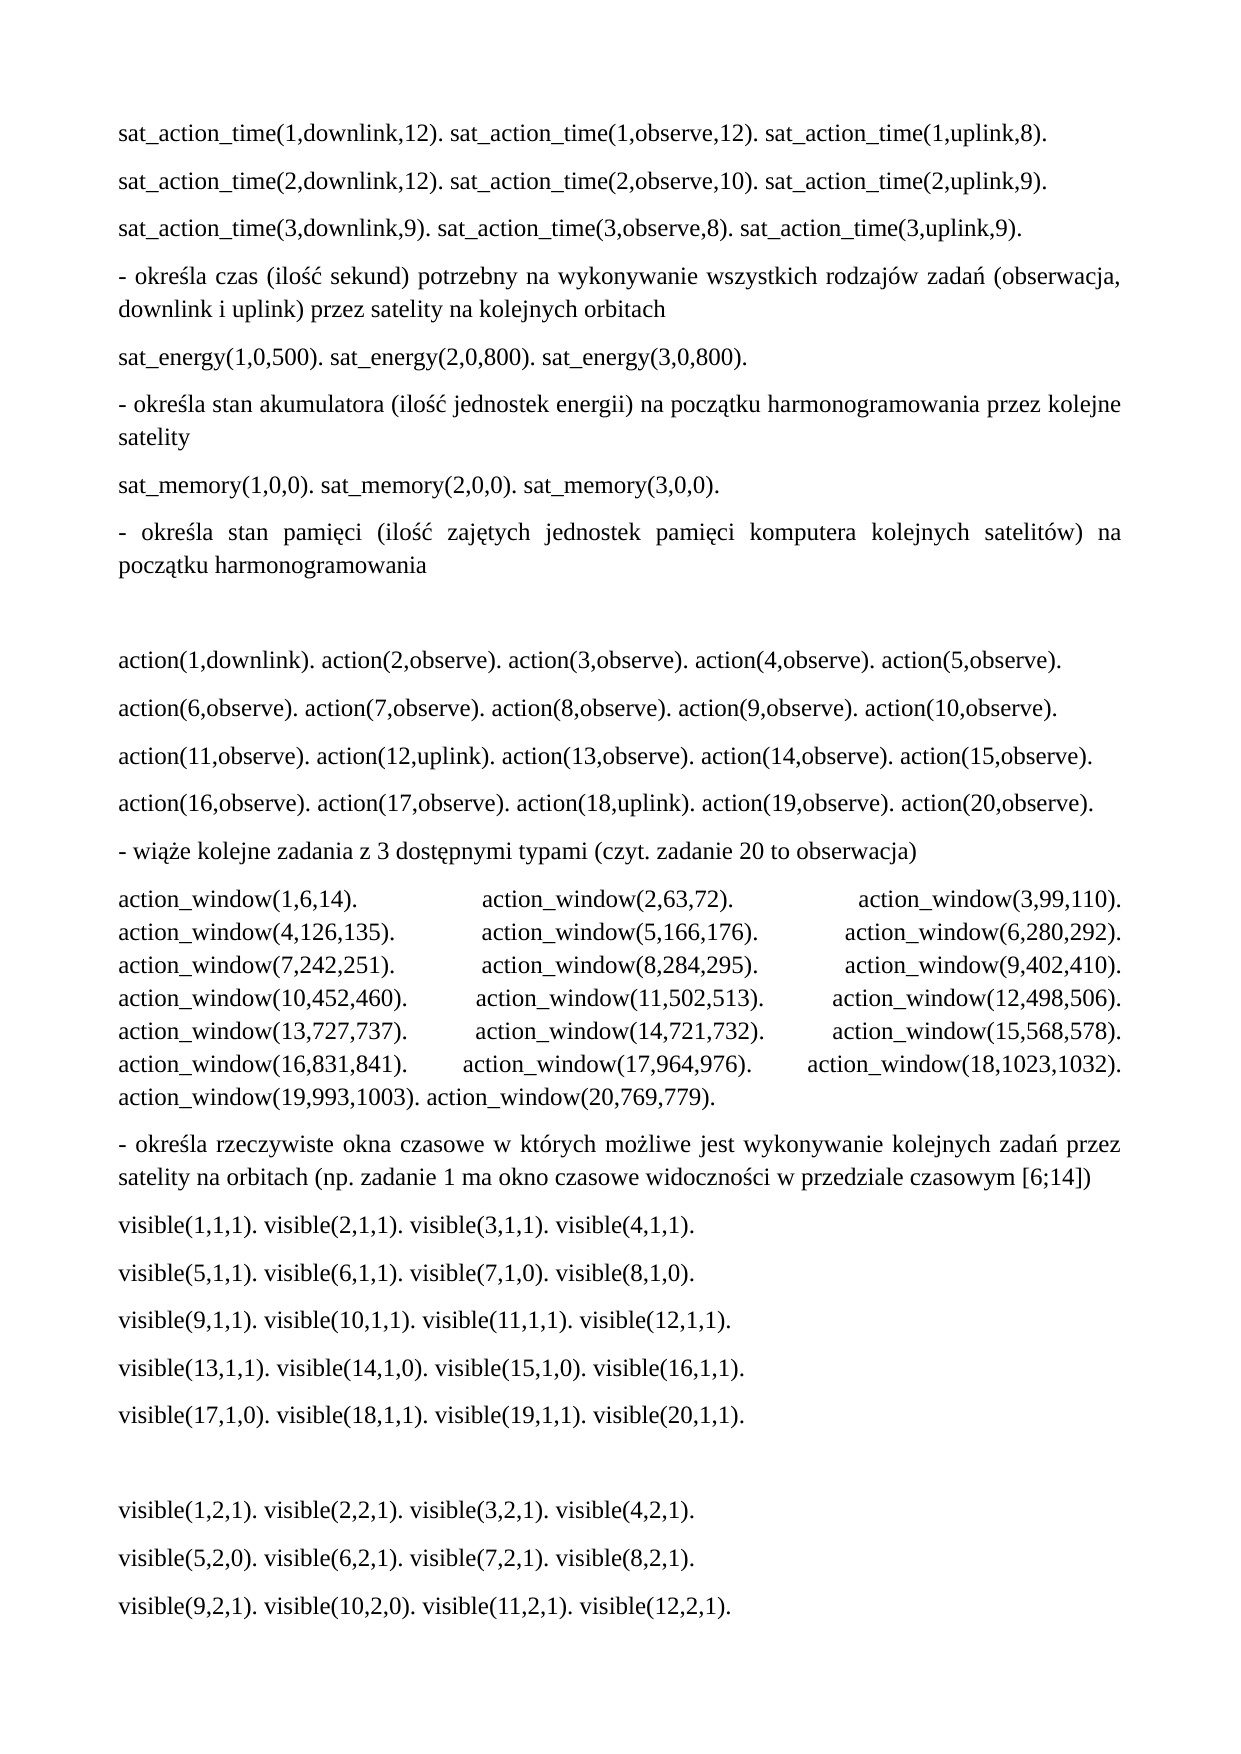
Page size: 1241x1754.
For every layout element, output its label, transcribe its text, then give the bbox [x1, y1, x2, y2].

text sat_action_time(2,downlink,12). sat_action_time(2,observe,10). sat_action_time(2,uplink,9). [118, 166, 1122, 194]
text sat_action_time(1,downlink,12). sat_action_time(1,observe,12). sat_action_time(1,uplink,8). [118, 118, 1122, 147]
text - określa rzeczywiste okna czasowe w których możliwe jest wykonywanie kolejnych zadań przez satelity na orbitach (np. zadanie 1 ma okno czasowe widoczności w przedziale czasowym [6;14]) [118, 1129, 1122, 1191]
text visible(17,1,0). visible(18,1,1). visible(19,1,1). visible(20,1,1). [118, 1400, 1122, 1429]
text sat_action_time(3,downlink,9). sat_action_time(3,observe,8). sat_action_time(3,uplink,9). [118, 213, 1122, 242]
text visible(5,1,1). visible(6,1,1). visible(7,1,0). visible(8,1,0). [118, 1258, 1122, 1286]
text action(11,observe). action(12,uplink). action(13,observe). action(14,observe). action(15,observe). [118, 741, 1122, 769]
text action(1,downlink). action(2,observe). action(3,observe). action(4,observe). action(5,observe). [118, 646, 1122, 674]
text visible(1,2,1). visible(2,2,1). visible(3,2,1). visible(4,2,1). [118, 1496, 1122, 1524]
text action(16,observe). action(17,observe). action(18,uplink). action(19,observe). action(20,observe). [118, 788, 1122, 817]
text - określa stan pamięci (ilość zajętych jednostek pamięci komputera kolejnych satelitów) na początku harmonogramowania [118, 517, 1122, 579]
text visible(9,2,1). visible(10,2,0). visible(11,2,1). visible(12,2,1). [118, 1591, 1122, 1619]
text visible(5,2,0). visible(6,2,1). visible(7,2,1). visible(8,2,1). [118, 1543, 1122, 1572]
text visible(1,1,1). visible(2,1,1). visible(3,1,1). visible(4,1,1). [118, 1210, 1122, 1239]
text - określa czas (ilość sekund) potrzebny na wykonywanie wszystkich rodzajów zadań (obserwacja, downlink i uplink) przez satelity na kolejnych orbitach [118, 261, 1122, 323]
text visible(9,1,1). visible(10,1,1). visible(11,1,1). visible(12,1,1). [118, 1305, 1122, 1334]
text - określa stan akumulatora (ilość jednostek energii) na początku harmonogramowania przez kolejne satelity [118, 389, 1122, 451]
text sat_energy(1,0,500). sat_energy(2,0,800). sat_energy(3,0,800). [118, 342, 1122, 370]
text - wiąże kolejne zadania z 3 dostępnymi typami (czyt. zadanie 20 to obserwacja) [118, 836, 1122, 865]
text visible(13,1,1). visible(14,1,0). visible(15,1,0). visible(16,1,1). [118, 1353, 1122, 1382]
text action(6,observe). action(7,observe). action(8,observe). action(9,observe). action(10,observe). [118, 693, 1122, 722]
text sat_memory(1,0,0). sat_memory(2,0,0). sat_memory(3,0,0). [118, 470, 1122, 498]
text action_window(1,6,14). action_window(2,63,72). action_window(3,99,110). action_window(4,126,135). action_window(5,166,176). action_window(6,280,292). action_window(7,242,251). action_window(8,284,295). action_window(9,402,410). action_window(10,452,460). action_window(11,502,513). action_window(12,498,506). action_window(13,727,737). action_window(14,721,732). action_window(15,568,578). action_window(16,831,841). action_window(17,964,976). action_window(18,1023,1032). action_window(19,993,1003). action_window(20,769,779). [118, 884, 1122, 1111]
